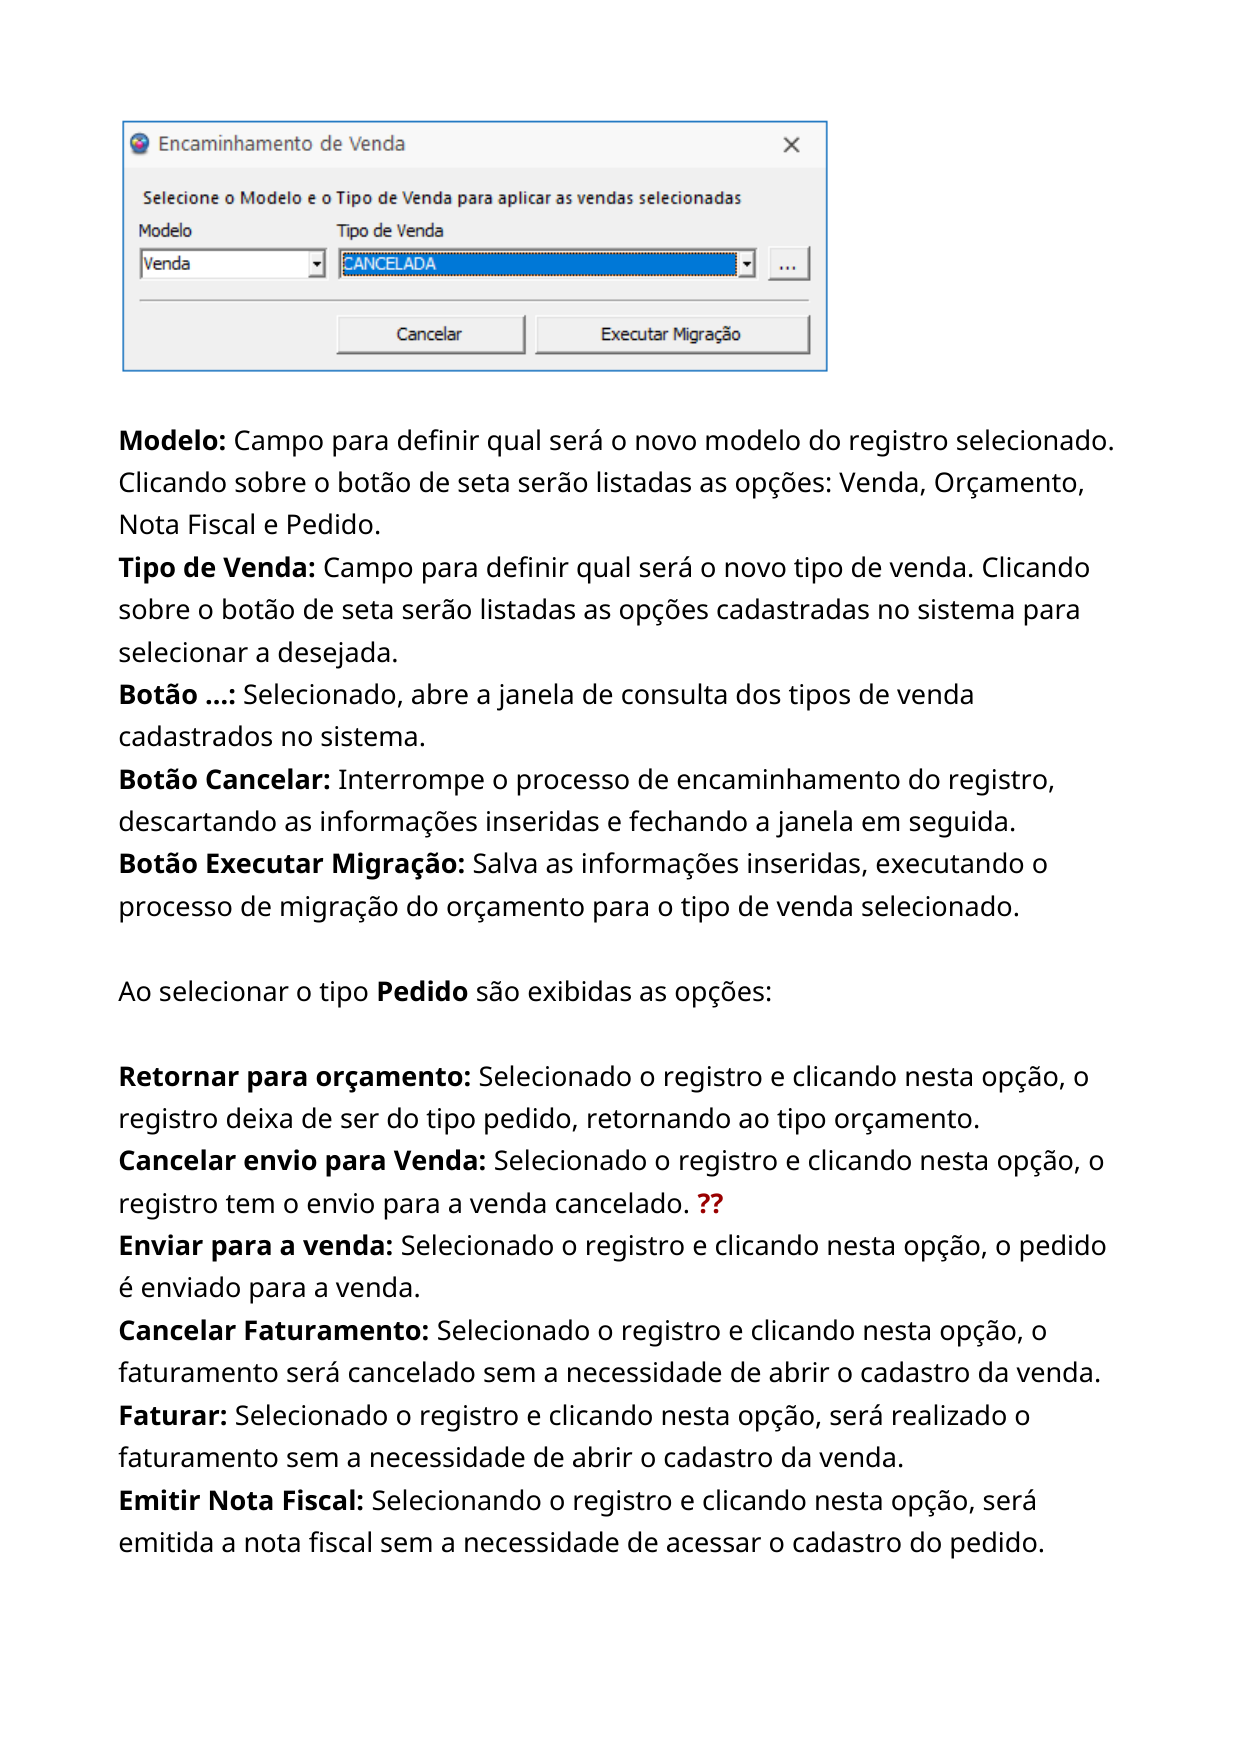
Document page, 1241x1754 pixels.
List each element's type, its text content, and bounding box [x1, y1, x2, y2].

text Emitir Nota Fiscal: Selecionando o registro e clicando nesta opção, será emitida a nota fiscal sem a necessidade de acessar o cadastro do pedido. [118, 1481, 1122, 1560]
picture [118, 118, 831, 375]
text Tipo de Venda: Campo para definir qual será o novo tipo de venda. Clicando sobre o botão de seta serão listadas as opções cadastradas no sistema para selecionar a desejada. [118, 548, 1122, 670]
text Cancelar envio para Venda: Selecionado o registro e clicando nesta opção, o registro tem o envio para a venda cancelado. ?? [118, 1142, 1122, 1221]
text Ao selecionar o tipo Pedido são exibidas as opções: [118, 972, 1122, 1009]
text Botão Executar Migração: Salva as informações inseridas, executando o processo de migração do orçamento para o tipo de venda selecionado. [118, 845, 1122, 924]
text Faturar: Selecionado o registro e clicando nesta opção, será realizado o faturamento sem a necessidade de abrir o cadastro da venda. [118, 1396, 1122, 1475]
text Botão …: Selecionado, abre a janela de consulta dos tipos de venda cadastrados no sistema. [118, 675, 1122, 755]
text Enviar para a venda: Selecionado o registro e clicando nesta opção, o pedido é enviado para a venda. [118, 1227, 1122, 1306]
text Botão Cancelar: Interrompe o processo de encaminhamento do registro, descartando as informações inseridas e fechando a janela em seguida. [118, 760, 1122, 839]
text Modelo: Campo para definir qual será o novo modelo do registro selecionado. Clicando sobre o botão de seta serão listadas as opções: Venda, Orçamento, Nota Fiscal e Pedido. [118, 421, 1122, 543]
text Cancelar Faturamento: Selecionado o registro e clicando nesta opção, o faturamento será cancelado sem a necessidade de abrir o cadastro da venda. [118, 1311, 1122, 1391]
text Retornar para orçamento: Selecionado o registro e clicando nesta opção, o registro deixa de ser do tipo pedido, retornando ao tipo orçamento. [118, 1057, 1122, 1136]
